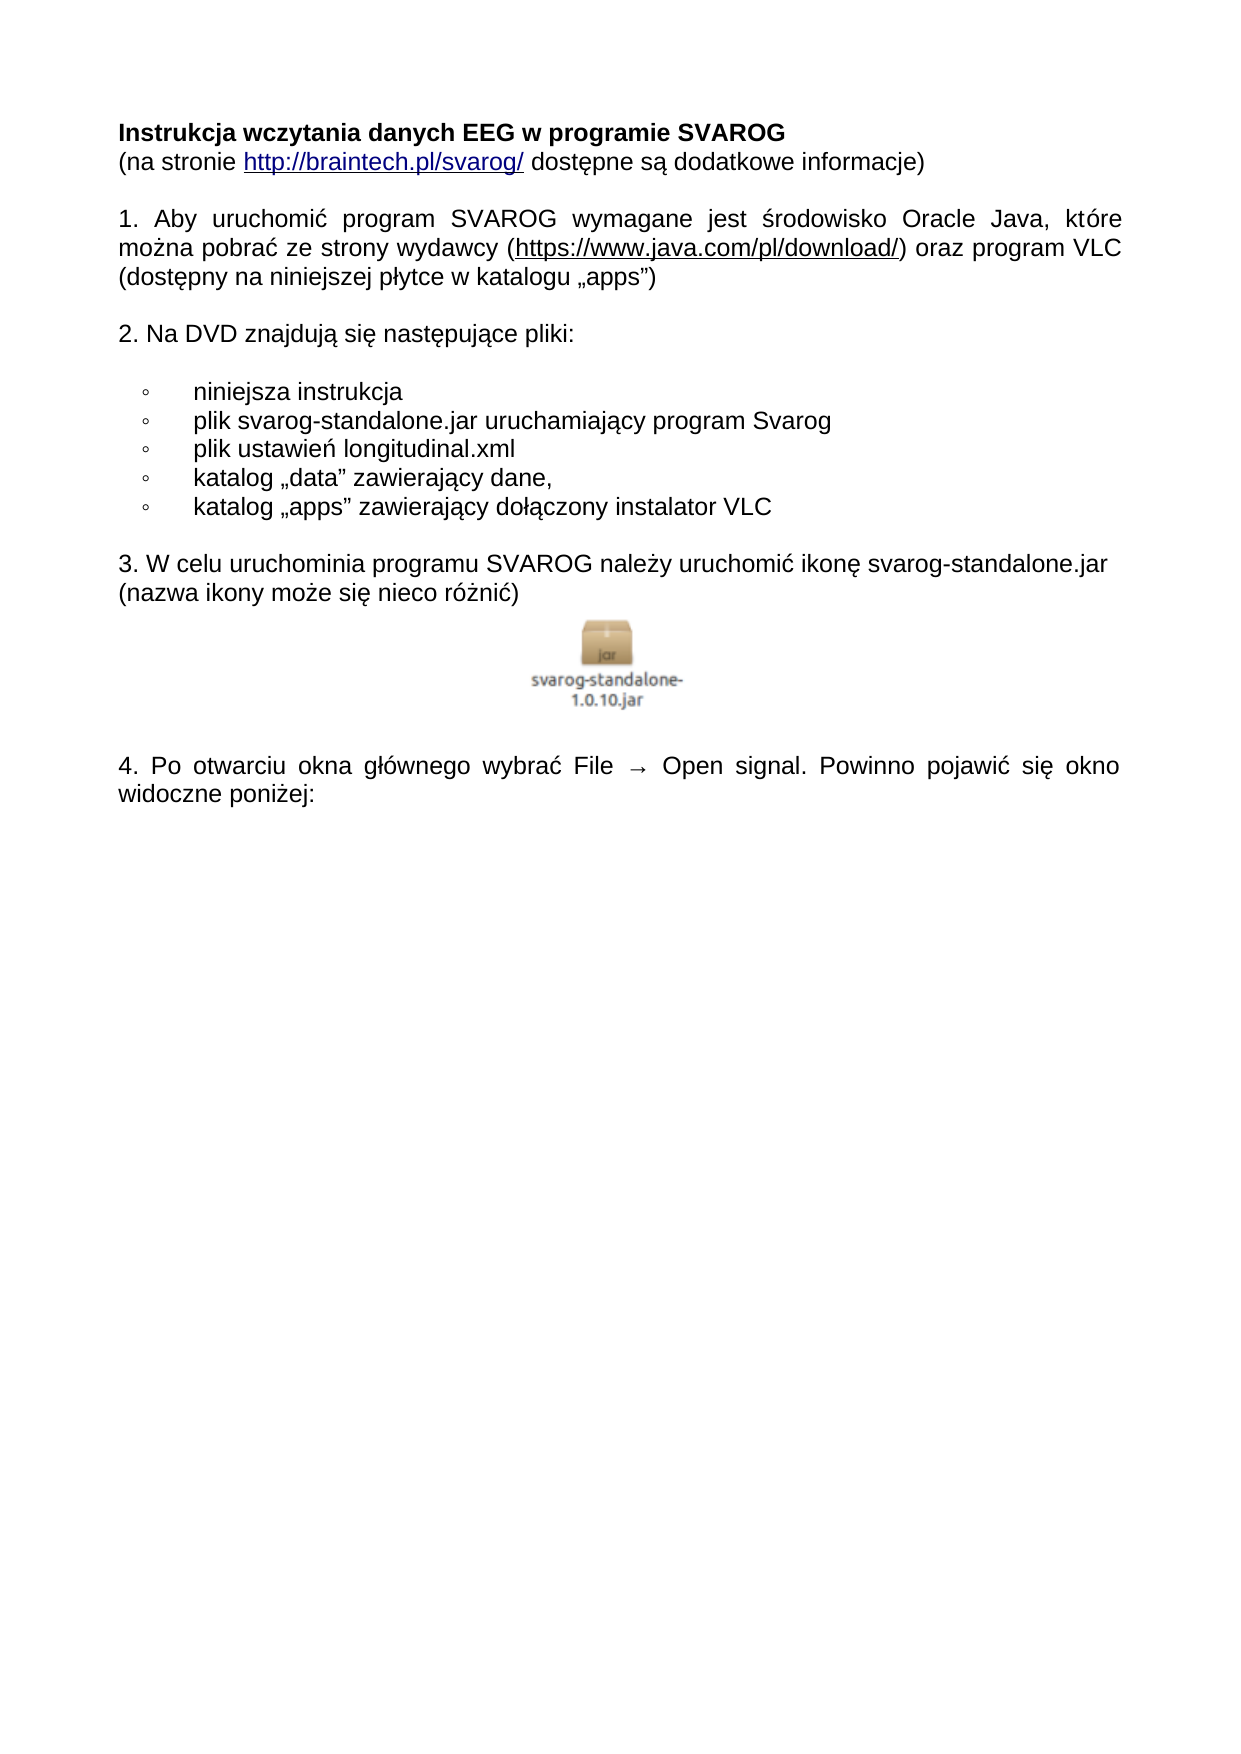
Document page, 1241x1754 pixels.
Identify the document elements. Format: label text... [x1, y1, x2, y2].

text ◦ plik ustawień longitudinal.xml [118, 434, 1122, 463]
text ◦ katalog „data” zawierający dane, [118, 463, 1122, 492]
text Instrukcja wczytania danych EEG w programie SVAROG [118, 118, 1122, 147]
text (na stronie http://braintech.pl/svarog/ dostępne są dodatkowe informacje) [118, 147, 1122, 176]
text ◦ katalog „apps” zawierający dołączony instalator VLC [118, 492, 1122, 521]
text 3. W celu uruchominia programu SVAROG należy uruchomić ikonę svarog-standalone.jar (nazwa ikony może się nieco różnić) [118, 549, 1122, 607]
picture [524, 609, 704, 718]
text 1. Aby uruchomić program SVAROG wymagane jest środowisko Oracle Java, które można pobrać ze strony wydawcy (https://www.java.com/pl/download/) oraz program VLC (dostępny na niniejszej płytce w katalogu „apps”) [118, 204, 1122, 291]
text ◦ niniejsza instrukcja [118, 377, 1122, 406]
text ◦ plik svarog-standalone.jar uruchamiający program Svarog [118, 406, 1122, 434]
text 4. Po otwarciu okna głównego wybrać File → Open signal. Powinno pojawić się okno widoczne poniżej: [118, 751, 1122, 808]
text 2. Na DVD znajdują się następujące pliki: [118, 319, 1122, 348]
